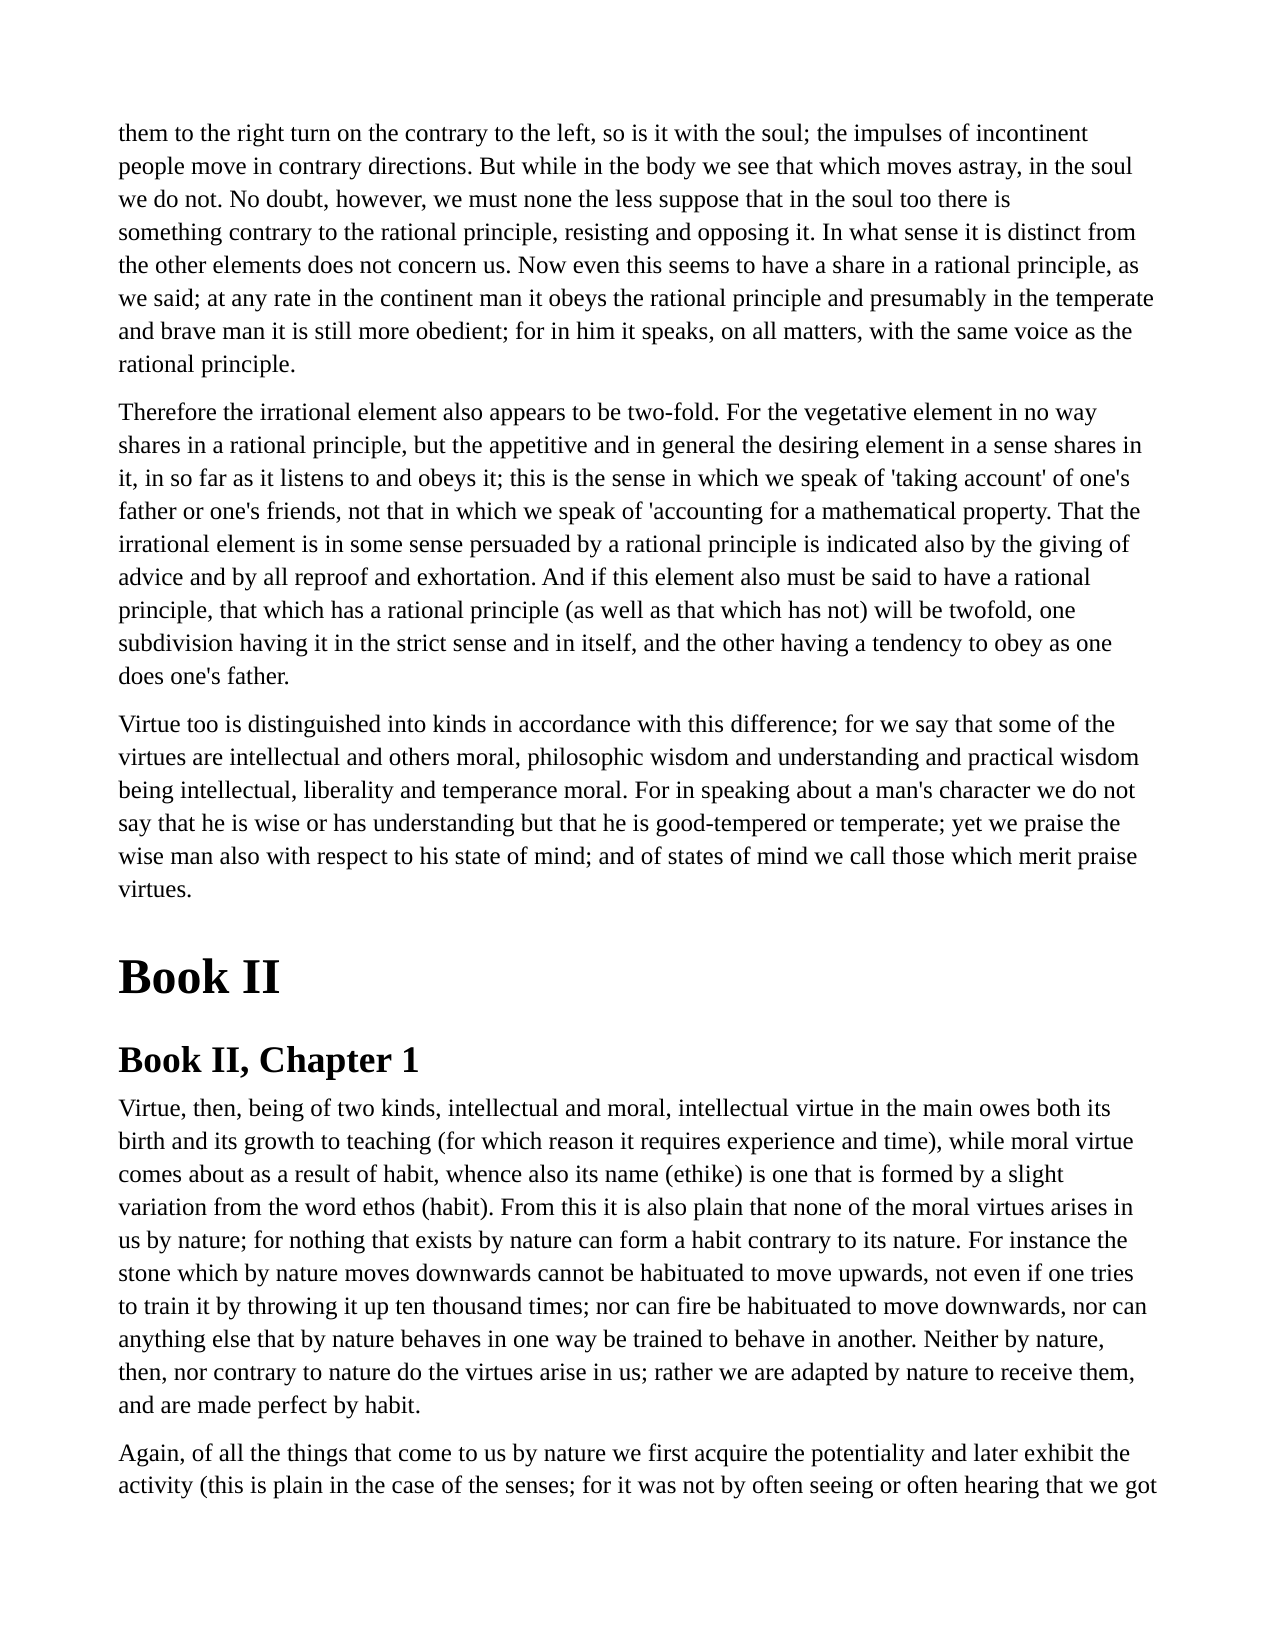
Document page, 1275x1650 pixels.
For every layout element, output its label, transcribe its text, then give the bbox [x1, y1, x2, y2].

subtitle Book II, Chapter 1 [118, 1037, 1157, 1080]
text Virtue too is distinguished into kinds in accordance with this difference; for we say that some of the virtues are intellectual and others moral, philosophic wisdom and understanding and practical wisdom being intellectual, liberality and temperance moral. For in speaking about a man's character we do not say that he is wise or has understanding but that he is good-tempered or temperate; yet we praise the wise man also with respect to his state of mind; and of states of mind we call those which merit praise virtues. [118, 709, 1157, 902]
text Again, of all the things that come to us by nature we first acquire the potentiality and later exhibit the activity (this is plain in the case of the senses; for it was not by often seeing or often hearing that we got [118, 1438, 1157, 1499]
subtitle Book II [118, 946, 1157, 1004]
text Therefore the irrational element also appears to be two-fold. For the vegetative element in no way shares in a rational principle, but the appetitive and in general the desiring element in a sense shares in it, in so far as it listens to and obeys it; this is the sense in which we speak of 'taking account' of one's father or one's friends, not that in which we speak of 'accounting for a mathematical property. That the irrational element is in some sense persuaded by a rational principle is indicated also by the giving of advice and by all reproof and exhortation. And if this element also must be said to have a rational principle, that which has a rational principle (as well as that which has not) will be twofold, one subdivision having it in the strict sense and in itself, and the other having a tendency to obey as one does one's father. [118, 397, 1157, 690]
text Virtue, then, being of two kinds, intellectual and moral, intellectual virtue in the main owes both its birth and its growth to teaching (for which reason it requires experience and time), while moral virtue comes about as a result of habit, whence also its name (ethike) is one that is formed by a slight variation from the word ethos (habit). From this it is also plain that none of the moral virtues arises in us by nature; for nothing that exists by nature can form a habit contrary to its nature. For instance the stone which by nature moves downwards cannot be habituated to move upwards, not even if one tries to train it by throwing it up ten thousand times; nor can fire be habituated to move downwards, nor can anything else that by nature behaves in one way be trained to behave in another. Neither by nature, then, nor contrary to nature do the virtues arise in us; rather we are adapted by nature to receive them, and are made perfect by habit. [118, 1093, 1157, 1419]
text them to the right turn on the contrary to the left, so is it with the soul; the impulses of incontinent people move in contrary directions. But while in the body we see that which moves astray, in the soul we do not. No doubt, however, we must none the less suppose that in the soul too there is something contrary to the rational principle, resisting and opposing it. In what sense it is distinct from the other elements does not concern us. Now even this seems to have a share in a rational principle, as we said; at any rate in the continent man it obeys the rational principle and presumably in the temperate and brave man it is still more obedient; for in him it speaks, on all matters, with the same voice as the rational principle. [118, 118, 1157, 378]
